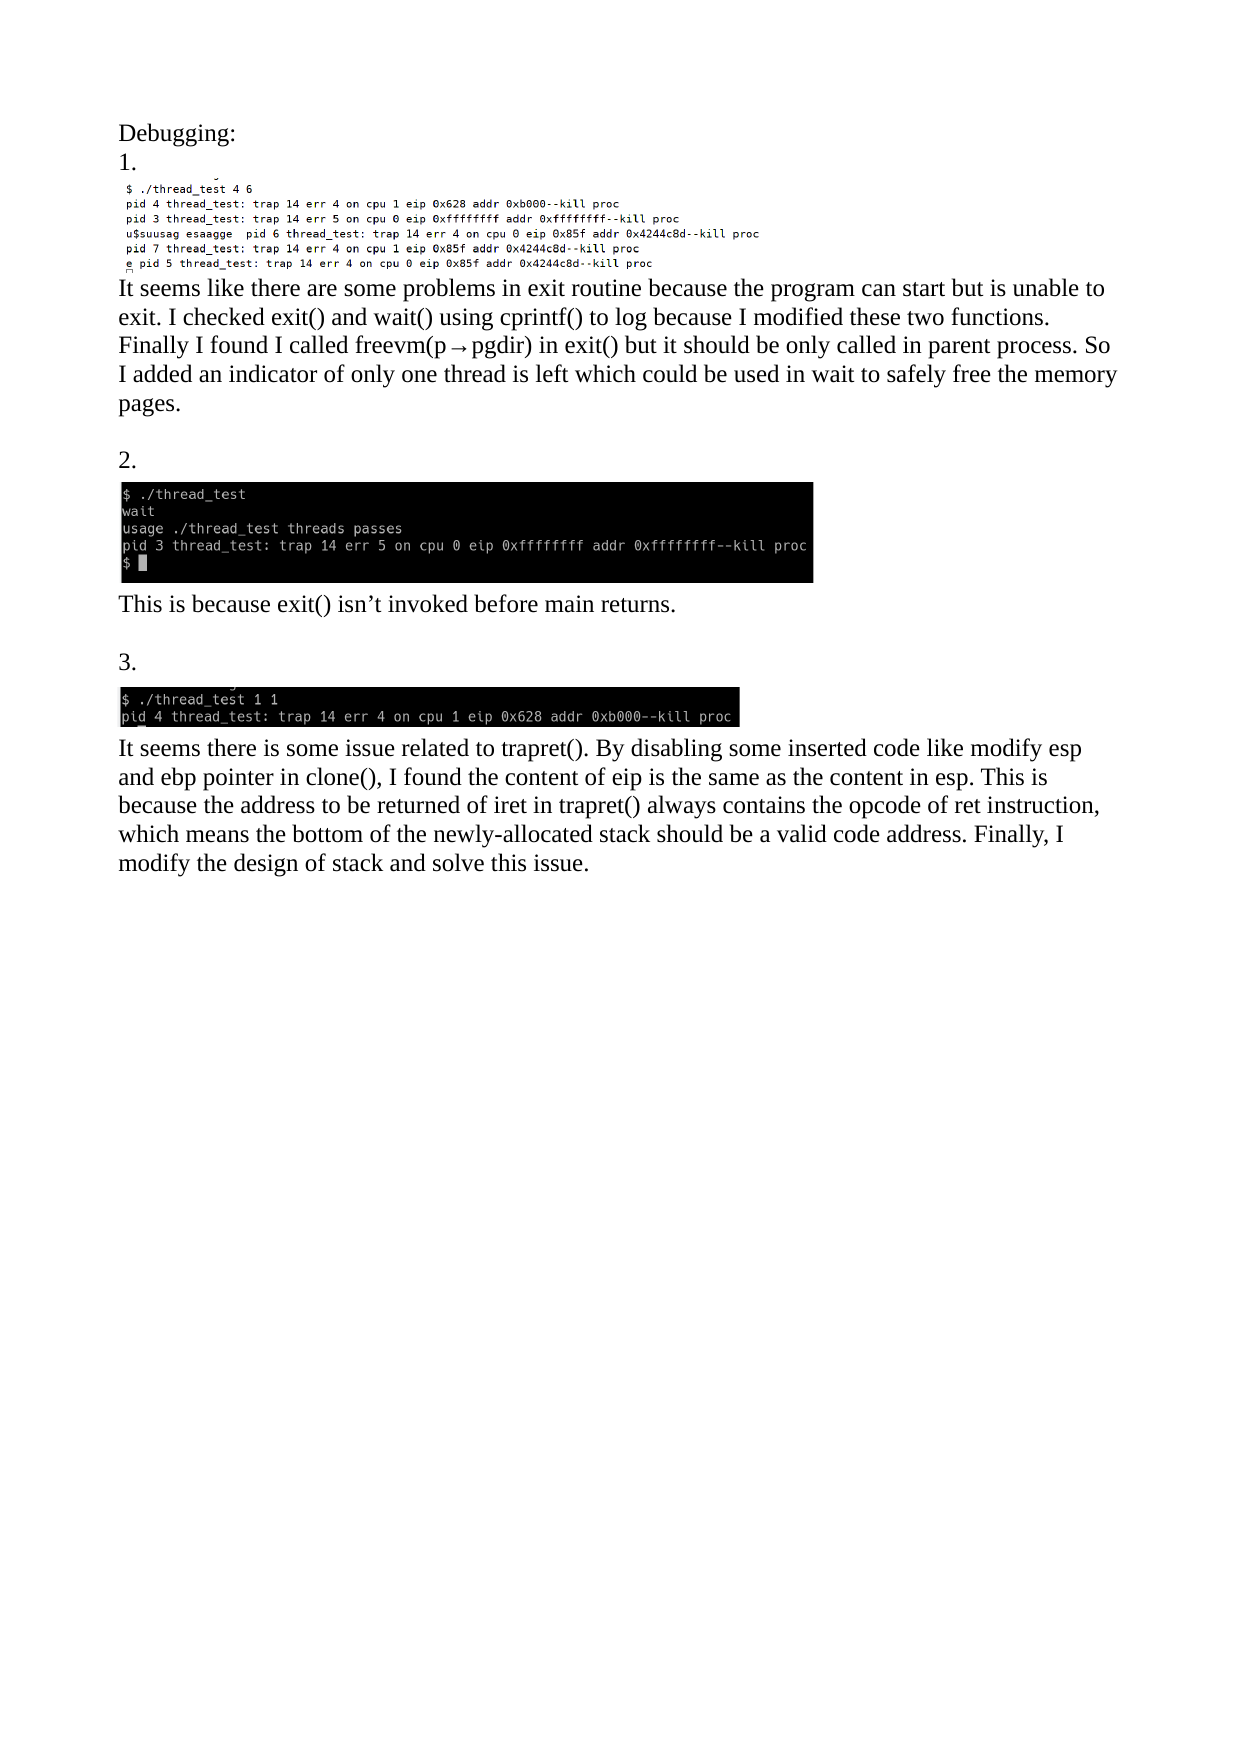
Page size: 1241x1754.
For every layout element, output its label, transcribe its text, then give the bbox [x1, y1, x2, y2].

text It seems like there are some problems in exit routine because the program can start but is unable to exit. I checked exit() and wait() using cprintf() to log because I modified these two functions. Finally I found I called freevm(p→pgdir) in exit() but it should be only called in parent process. So I added an indicator of only one thread is left which could be used in wait to safely free the memory pages. [118, 176, 1122, 417]
text 1. [118, 147, 1122, 176]
text Debugging: [118, 118, 1122, 147]
text 2. [118, 446, 1122, 474]
text This is because exit() isn’t invoked before main returns. [118, 589, 1122, 618]
text 3. [118, 647, 1122, 676]
text It seems there is some issue related to trapret(). By disabling some inserted code like modify esp and ebp pointer in clone(), I found the content of eip is the same as the content in esp. This is because the address to be returned of iret in trapret() always contains the opcode of ret instruction, which means the bottom of the newly-allocated stack should be a valid code address. Finally, I modify the design of stack and solve this issue. [118, 733, 1122, 877]
